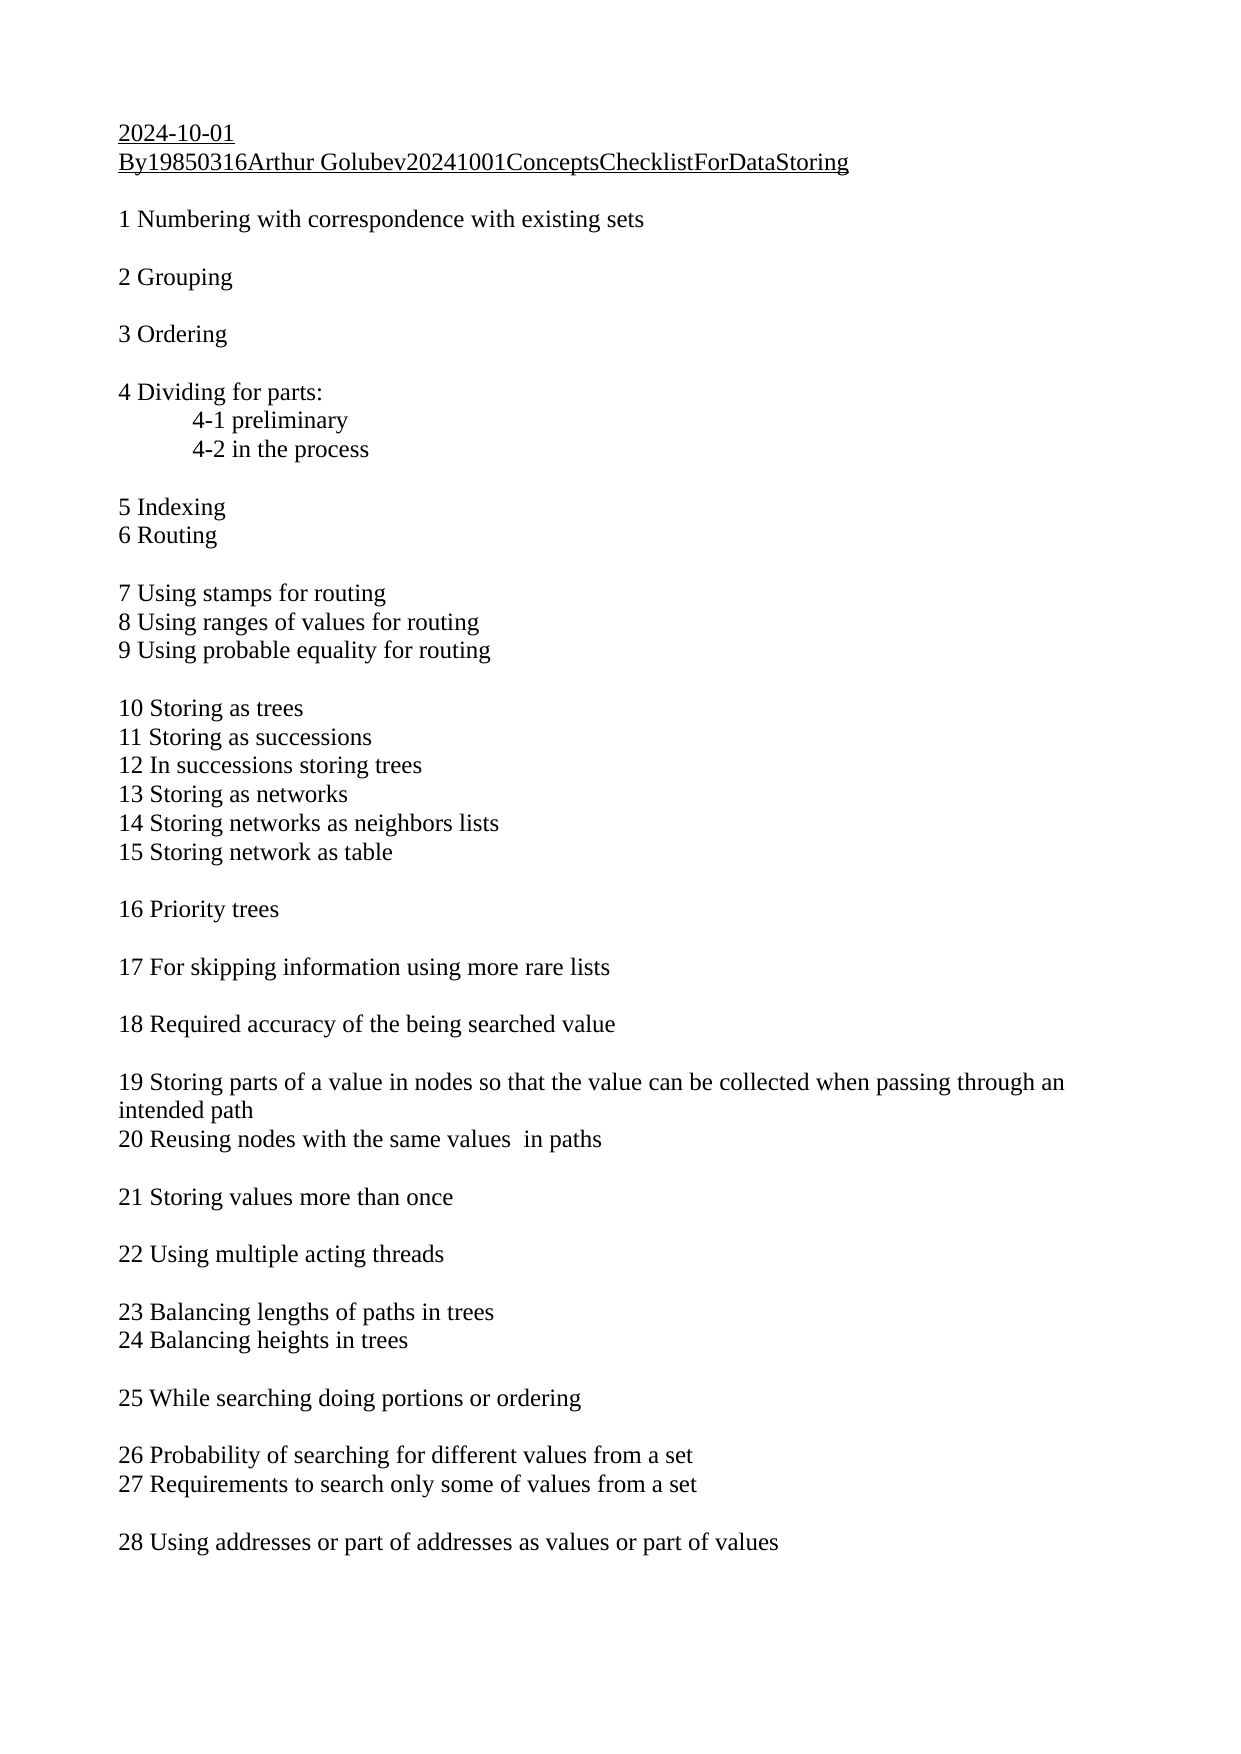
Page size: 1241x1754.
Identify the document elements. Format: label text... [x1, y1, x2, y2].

text 9 Using probable equality for routing [118, 636, 1122, 664]
text 4-2 in the process [118, 434, 1122, 463]
text By19850316Arthur Golubev20241001ConceptsChecklistForDataStoring [118, 147, 1122, 176]
text 21 Storing values more than once [118, 1182, 1122, 1211]
text 25 While searching doing portions or ordering [118, 1383, 1122, 1412]
text 20 Reusing nodes with the same values in paths [118, 1124, 1122, 1153]
text 16 Priority trees [118, 894, 1122, 923]
text 10 Storing as trees [118, 693, 1122, 722]
text 8 Using ranges of values for routing [118, 607, 1122, 636]
text 4 Dividing for parts: [118, 377, 1122, 406]
text 19 Storing parts of a value in nodes so that the value can be collected when passing through an intended path [118, 1067, 1122, 1124]
text 1 Numbering with correspondence with existing sets [118, 204, 1122, 233]
text 5 Indexing [118, 492, 1122, 521]
text 4-1 preliminary [118, 406, 1122, 434]
text 18 Required accuracy of the being searched value [118, 1009, 1122, 1038]
text 11 Storing as successions [118, 722, 1122, 751]
text 28 Using addresses or part of addresses as values or part of values [118, 1527, 1122, 1556]
text 2 Grouping [118, 262, 1122, 291]
text 2024-10-01 [118, 118, 1122, 147]
text 7 Using stamps for routing [118, 578, 1122, 607]
text 24 Balancing heights in trees [118, 1326, 1122, 1354]
text 6 Routing [118, 521, 1122, 549]
text 23 Balancing lengths of paths in trees [118, 1297, 1122, 1326]
text 3 Ordering [118, 319, 1122, 348]
text 26 Probability of searching for different values from a set [118, 1441, 1122, 1469]
text 17 For skipping information using more rare lists [118, 952, 1122, 981]
text 12 In successions storing trees [118, 751, 1122, 779]
text 15 Storing network as table [118, 837, 1122, 866]
text 27 Requirements to search only some of values from a set [118, 1469, 1122, 1498]
text 14 Storing networks as neighbors lists [118, 808, 1122, 837]
text 13 Storing as networks [118, 779, 1122, 808]
text 22 Using multiple acting threads [118, 1239, 1122, 1268]
